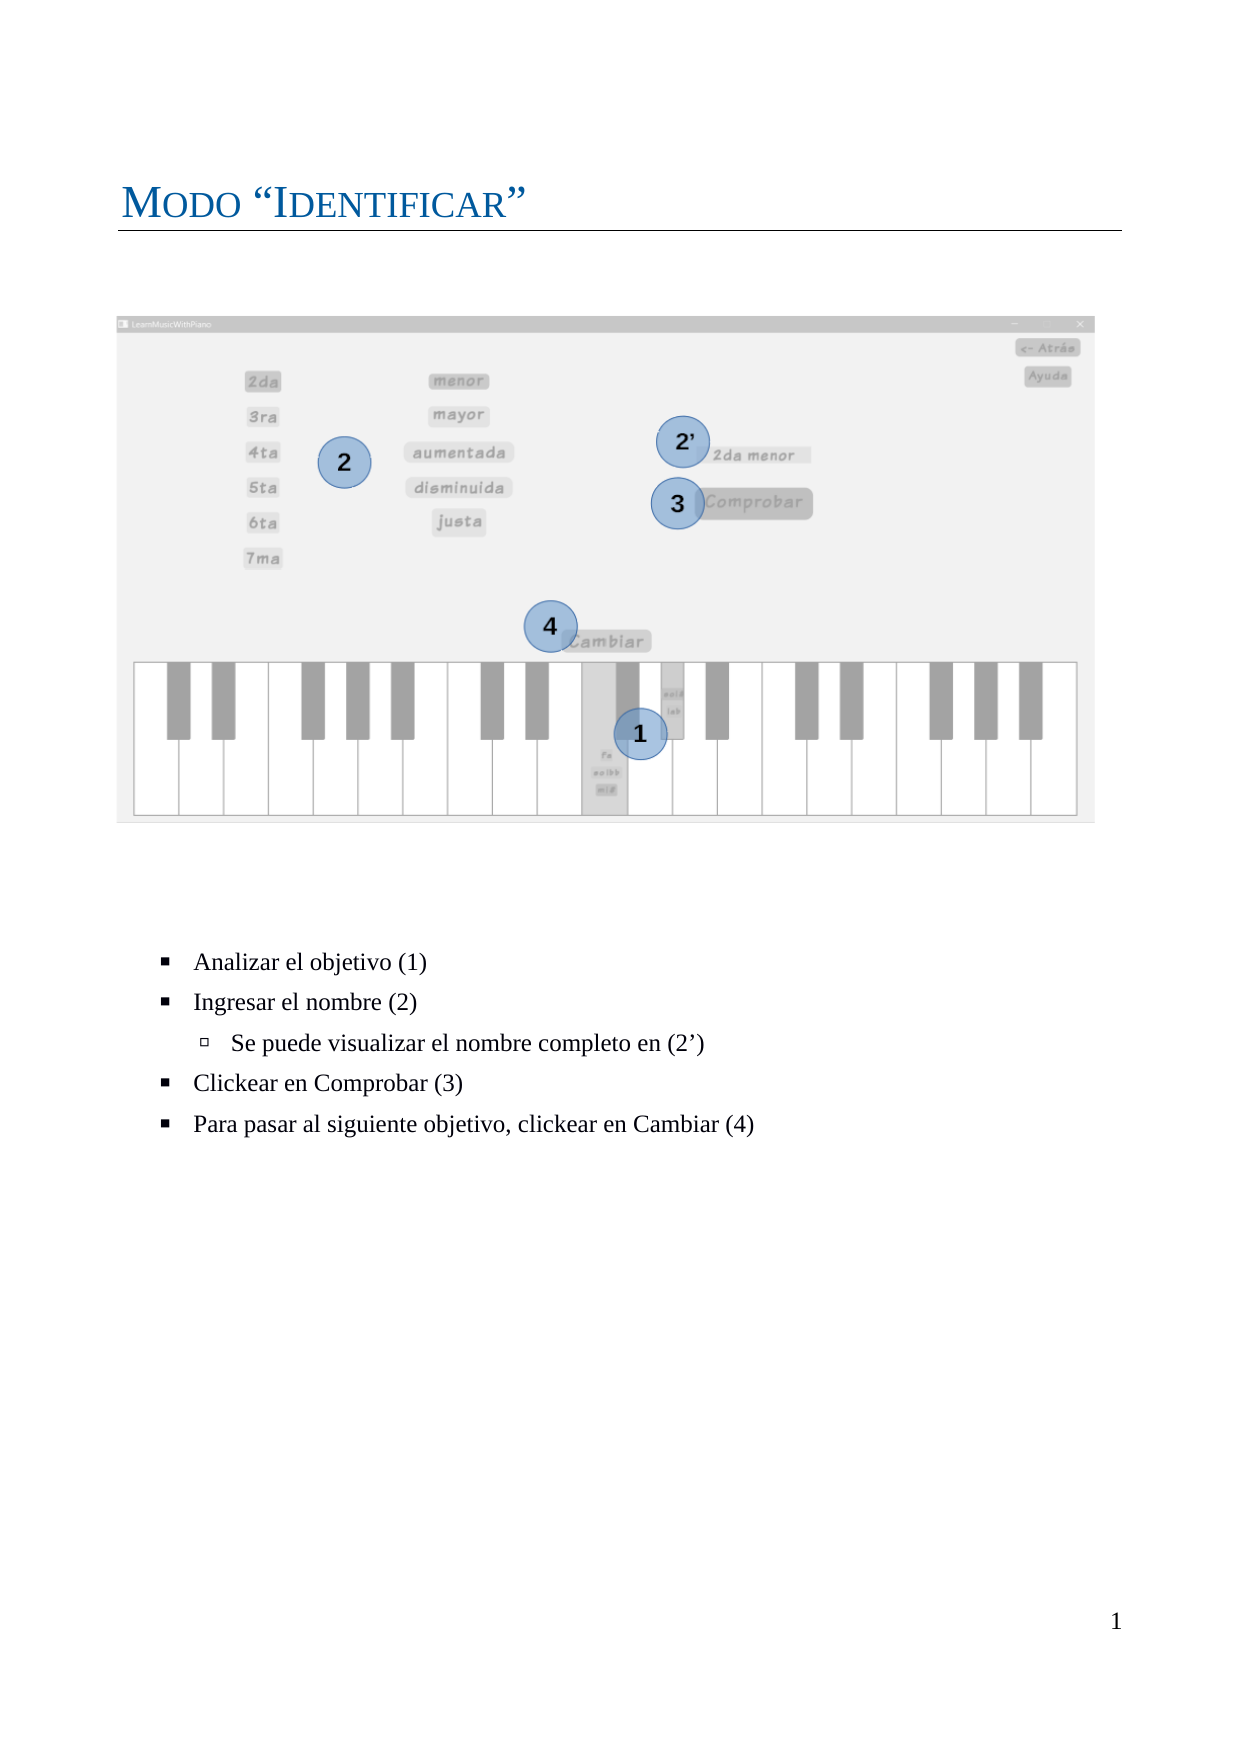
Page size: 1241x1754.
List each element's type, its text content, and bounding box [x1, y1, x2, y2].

subtitle Modo “Identificar” [118, 171, 1122, 230]
list Para pasar al siguiente objetivo, clickear en Cambiar (4) [156, 1109, 1122, 1138]
list Se puede visualizar el nombre completo en (2’) [193, 1028, 1122, 1057]
picture [107, 446, 1111, 866]
list Analizar el objetivo (1) [156, 947, 1122, 975]
list Clickear en Comprobar (3) [156, 1068, 1122, 1097]
list Ingresar el nombre (2) [156, 987, 1122, 1016]
